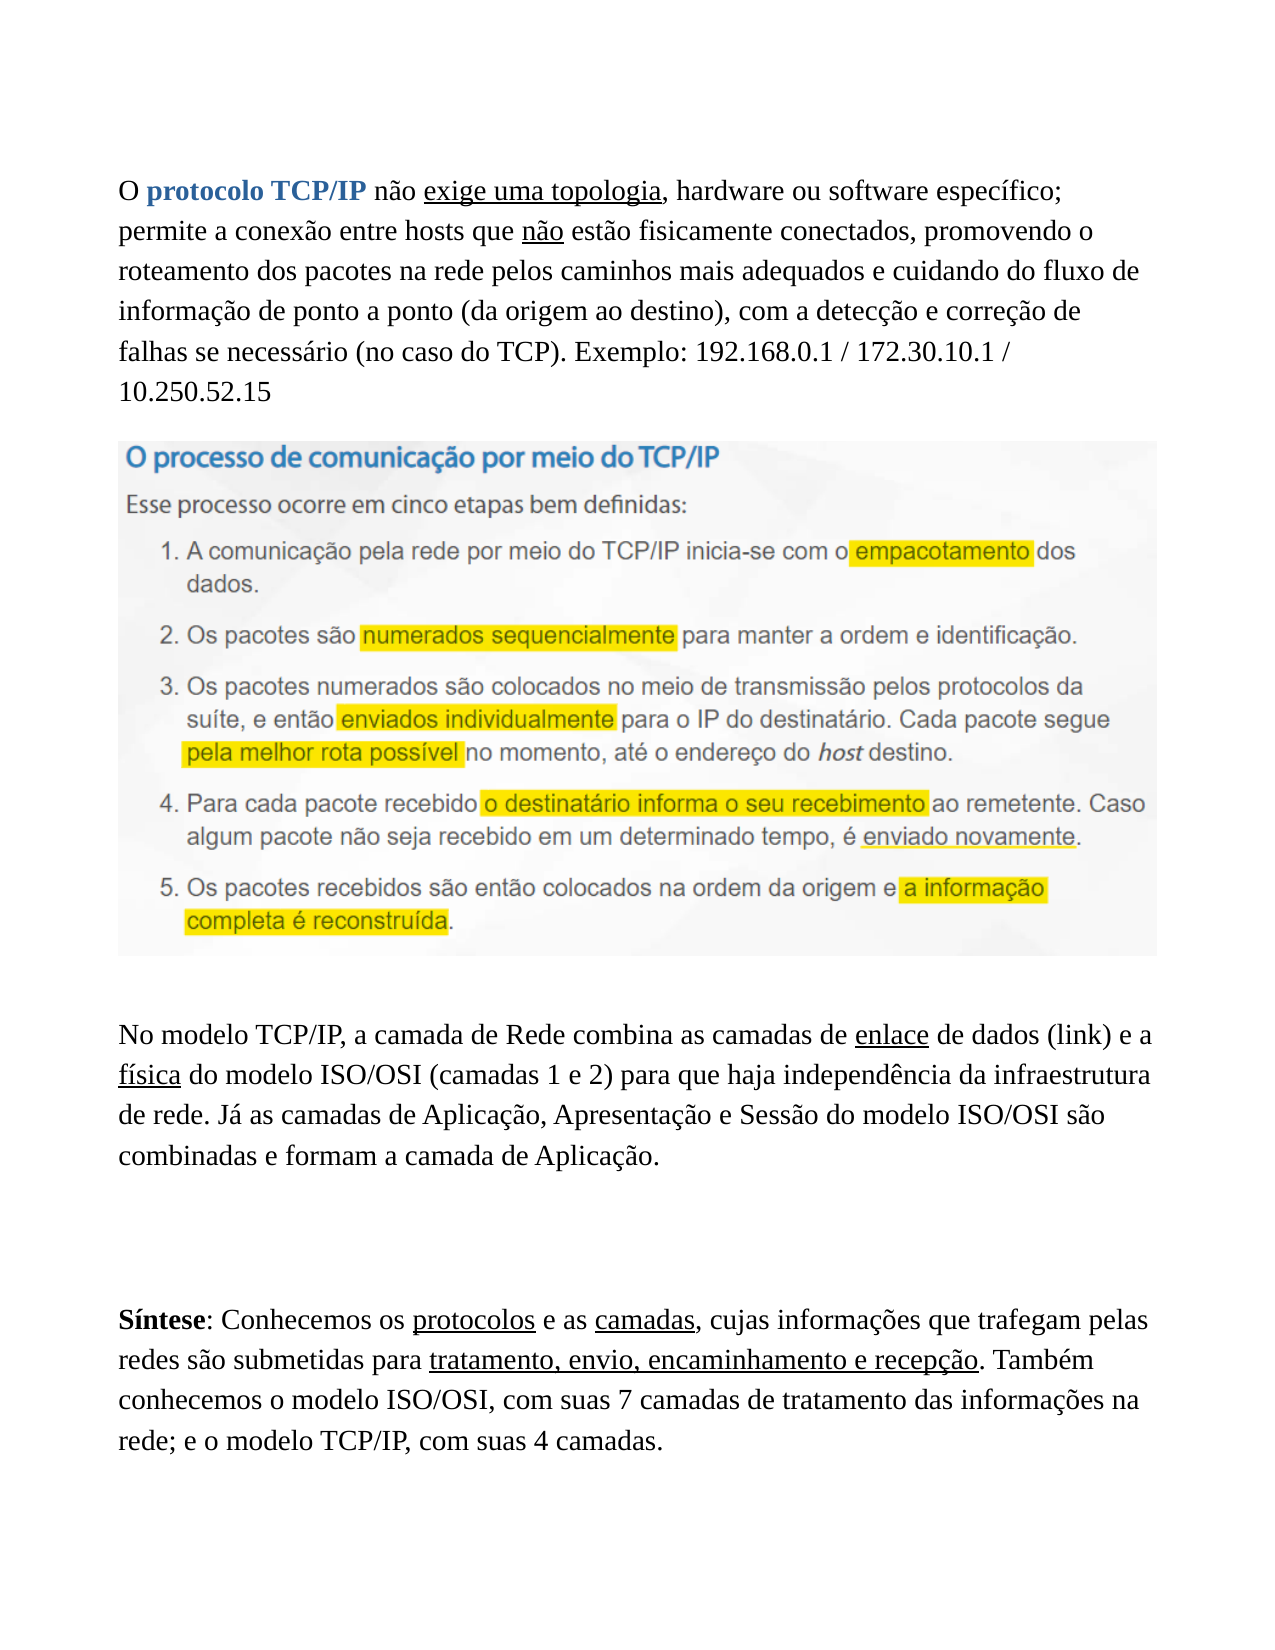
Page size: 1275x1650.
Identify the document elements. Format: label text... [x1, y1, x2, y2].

text Síntese: Conhecemos os protocolos e as camadas, cujas informações que trafegam pelas redes são submetidas para tratamento, envio, encaminhamento e recepção. Também conhecemos o modelo ISO/OSI, com suas 7 camadas de tratamento das informações na rede; e o modelo TCP/IP, com suas 4 camadas. [118, 1302, 1157, 1456]
text No modelo TCP/IP, a camada de Rede combina as camadas de enlace de dados (link) e a física do modelo ISO/OSI (camadas 1 e 2) para que haja independência da infraestrutura de rede. Já as camadas de Aplicação, Apresentação e Sessão do modelo ISO/OSI são combinadas e formam a camada de Aplicação. [118, 1017, 1157, 1171]
text O protocolo TCP/IP não exige uma topologia, hardware ou software específico; permite a conexão entre hosts que não estão fisicamente conectados, promovendo o roteamento dos pacotes na rede pelos caminhos mais adequados e cuidando do fluxo de informação de ponto a ponto (da origem ao destino), com a detecção e correção de falhas se necessário (no caso do TCP). Exemplo: 192.168.0.1 / 172.30.10.1 / 10.250.52.15 [118, 173, 1157, 407]
picture [118, 441, 1157, 956]
